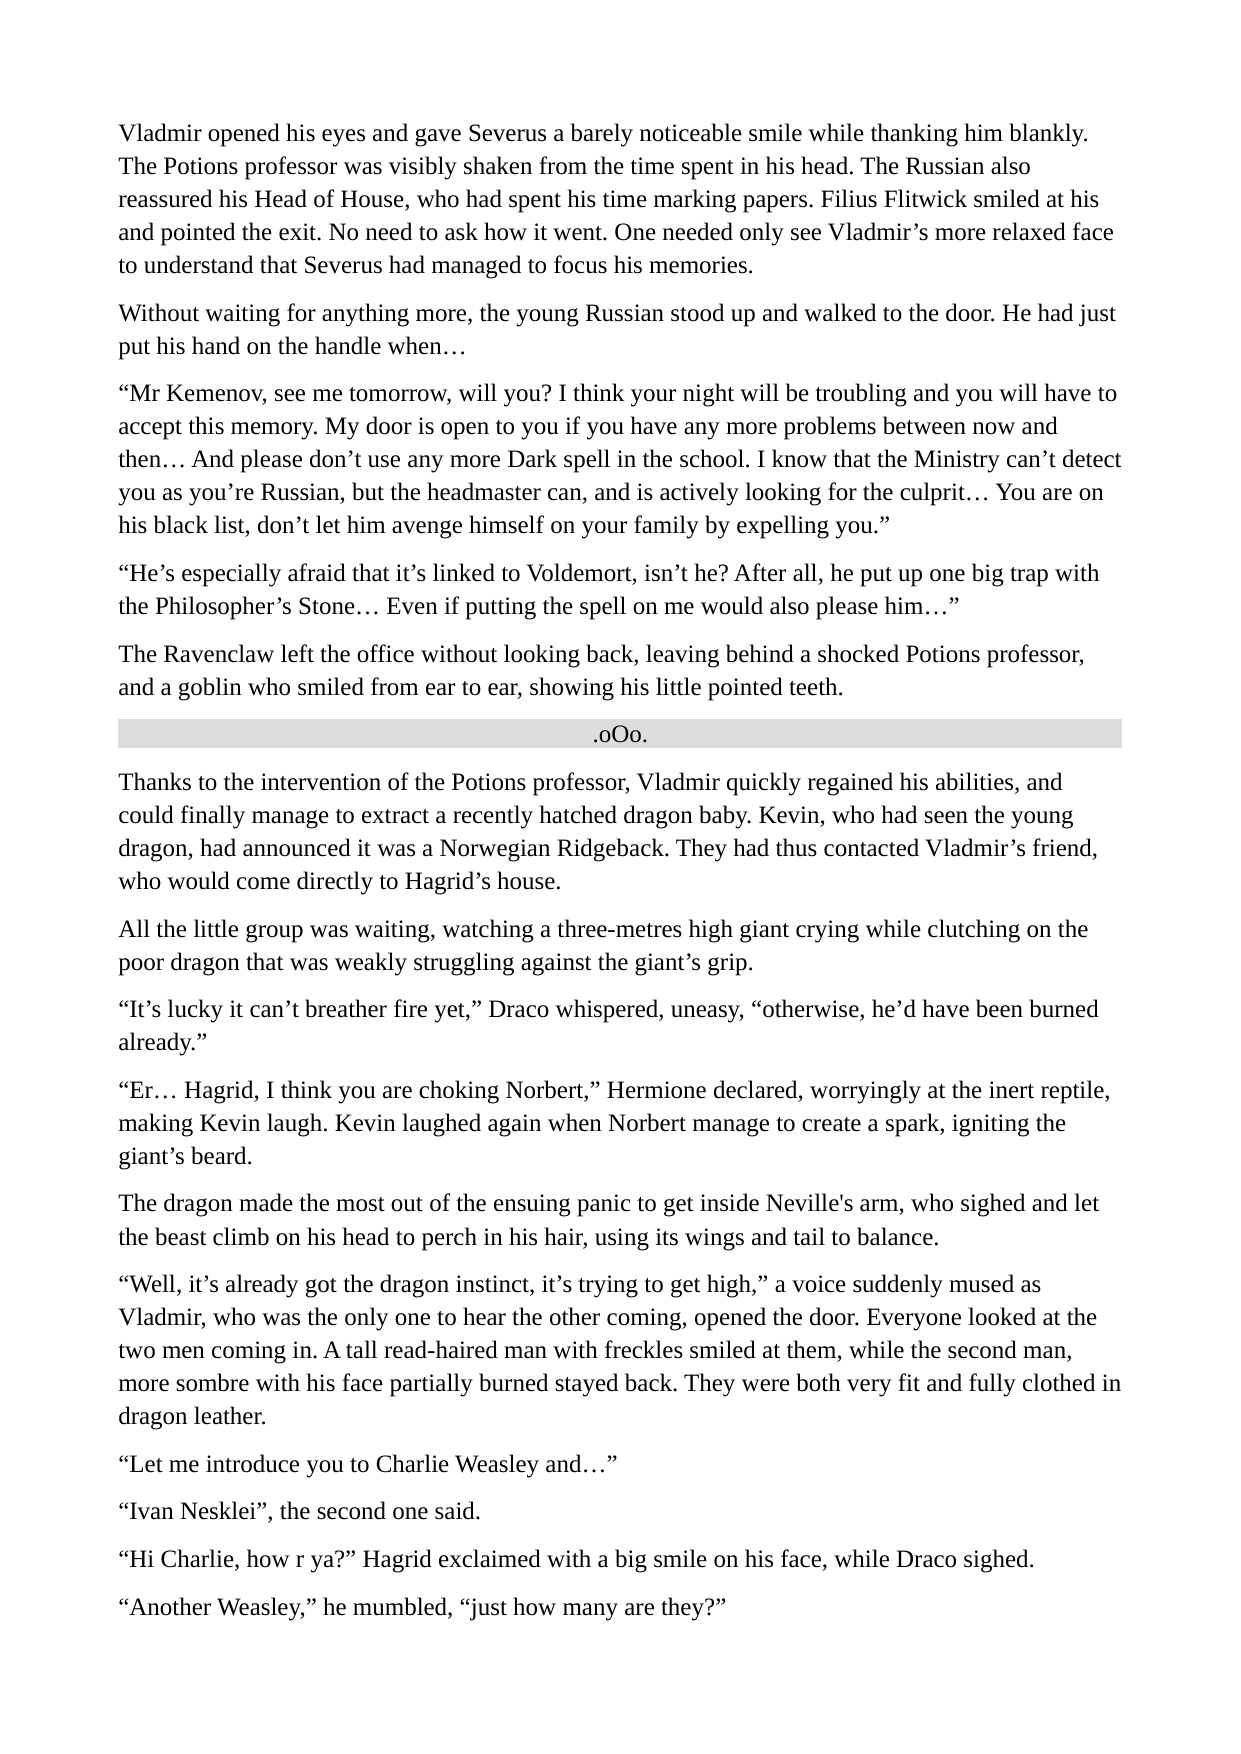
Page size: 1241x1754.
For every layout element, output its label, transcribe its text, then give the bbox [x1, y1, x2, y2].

text “It’s lucky it can’t breather fire yet,” Draco whispered, uneasy, “otherwise, he’d have been burned already.” [118, 994, 1122, 1056]
text “Let me introduce you to Charlie Weasley and…” [118, 1449, 1122, 1478]
text “He’s especially afraid that it’s linked to Voldemort, isn’t he? After all, he put up one big trap with the Philosopher’s Stone… Even if putting the spell on me would also please him…” [118, 558, 1122, 620]
text The dragon made the most out of the ensuing panic to get inside Neville's arm, who sighed and let the beast climb on his head to perch in his hair, using its wings and tail to balance. [118, 1188, 1122, 1250]
text Without waiting for anything more, the young Russian stood up and walked to the door. He had just put his hand on the handle when… [118, 298, 1122, 359]
text “Er… Hagrid, I think you are choking Norbert,” Hermione declared, worryingly at the inert reptile, making Kevin laugh. Kevin laughed again when Norbert manage to create a spark, igniting the giant’s beard. [118, 1075, 1122, 1170]
text “Hi Charlie, how r ya?” Hagrid exclaimed with a big smile on his face, while Draco sighed. [118, 1544, 1122, 1573]
text .oOo. [118, 719, 1122, 748]
text Thanks to the intervention of the Potions professor, Vladmir quickly regained his abilities, and could finally manage to extract a recently hatched dragon baby. Kevin, who had seen the young dragon, had announced it was a Norwegian Ridgeback. They had thus contacted Vladmir’s friend, who would come directly to Hagrid’s house. [118, 767, 1122, 895]
text “Well, it’s already got the dragon instinct, it’s trying to get high,” a voice suddenly mused as Vladmir, who was the only one to hear the other coming, opened the door. Everyone looked at the two men coming in. A tall read-haired man with freckles smiled at them, while the second man, more sombre with his face partially burned stayed back. They were both very fit and fully clothed in dragon leather. [118, 1269, 1122, 1430]
text “Ivan Nesklei”, the second one said. [118, 1496, 1122, 1525]
text The Ravenclaw left the office without looking back, leaving behind a shocked Potions professor, and a goblin who smiled from ear to ear, showing his little pointed teeth. [118, 639, 1122, 701]
text Vladmir opened his eyes and gave Severus a barely noticeable smile while thanking him blankly. The Potions professor was visibly shaken from the time spent in his head. The Russian also reassured his Head of House, who had spent his time marking papers. Filius Flitwick smiled at his and pointed the exit. No need to ask how it went. One needed only see Vladmir’s more relaxed face to understand that Severus had managed to focus his memories. [118, 118, 1122, 279]
text “Mr Kemenov, see me tomorrow, will you? I think your night will be troubling and you will have to accept this memory. My door is open to you if you have any more problems between now and then… And please don’t use any more Dark spell in the school. I know that the Ministry can’t detect you as you’re Russian, but the headmaster can, and is actively looking for the culprit… You are on his black list, don’t let him avenge himself on your family by expelling you.” [118, 378, 1122, 539]
text “Another Weasley,” he mumbled, “just how many are they?” [118, 1592, 1122, 1620]
text All the little group was waiting, watching a three-metres high giant crying while clutching on the poor dragon that was weakly struggling against the giant’s grip. [118, 914, 1122, 975]
